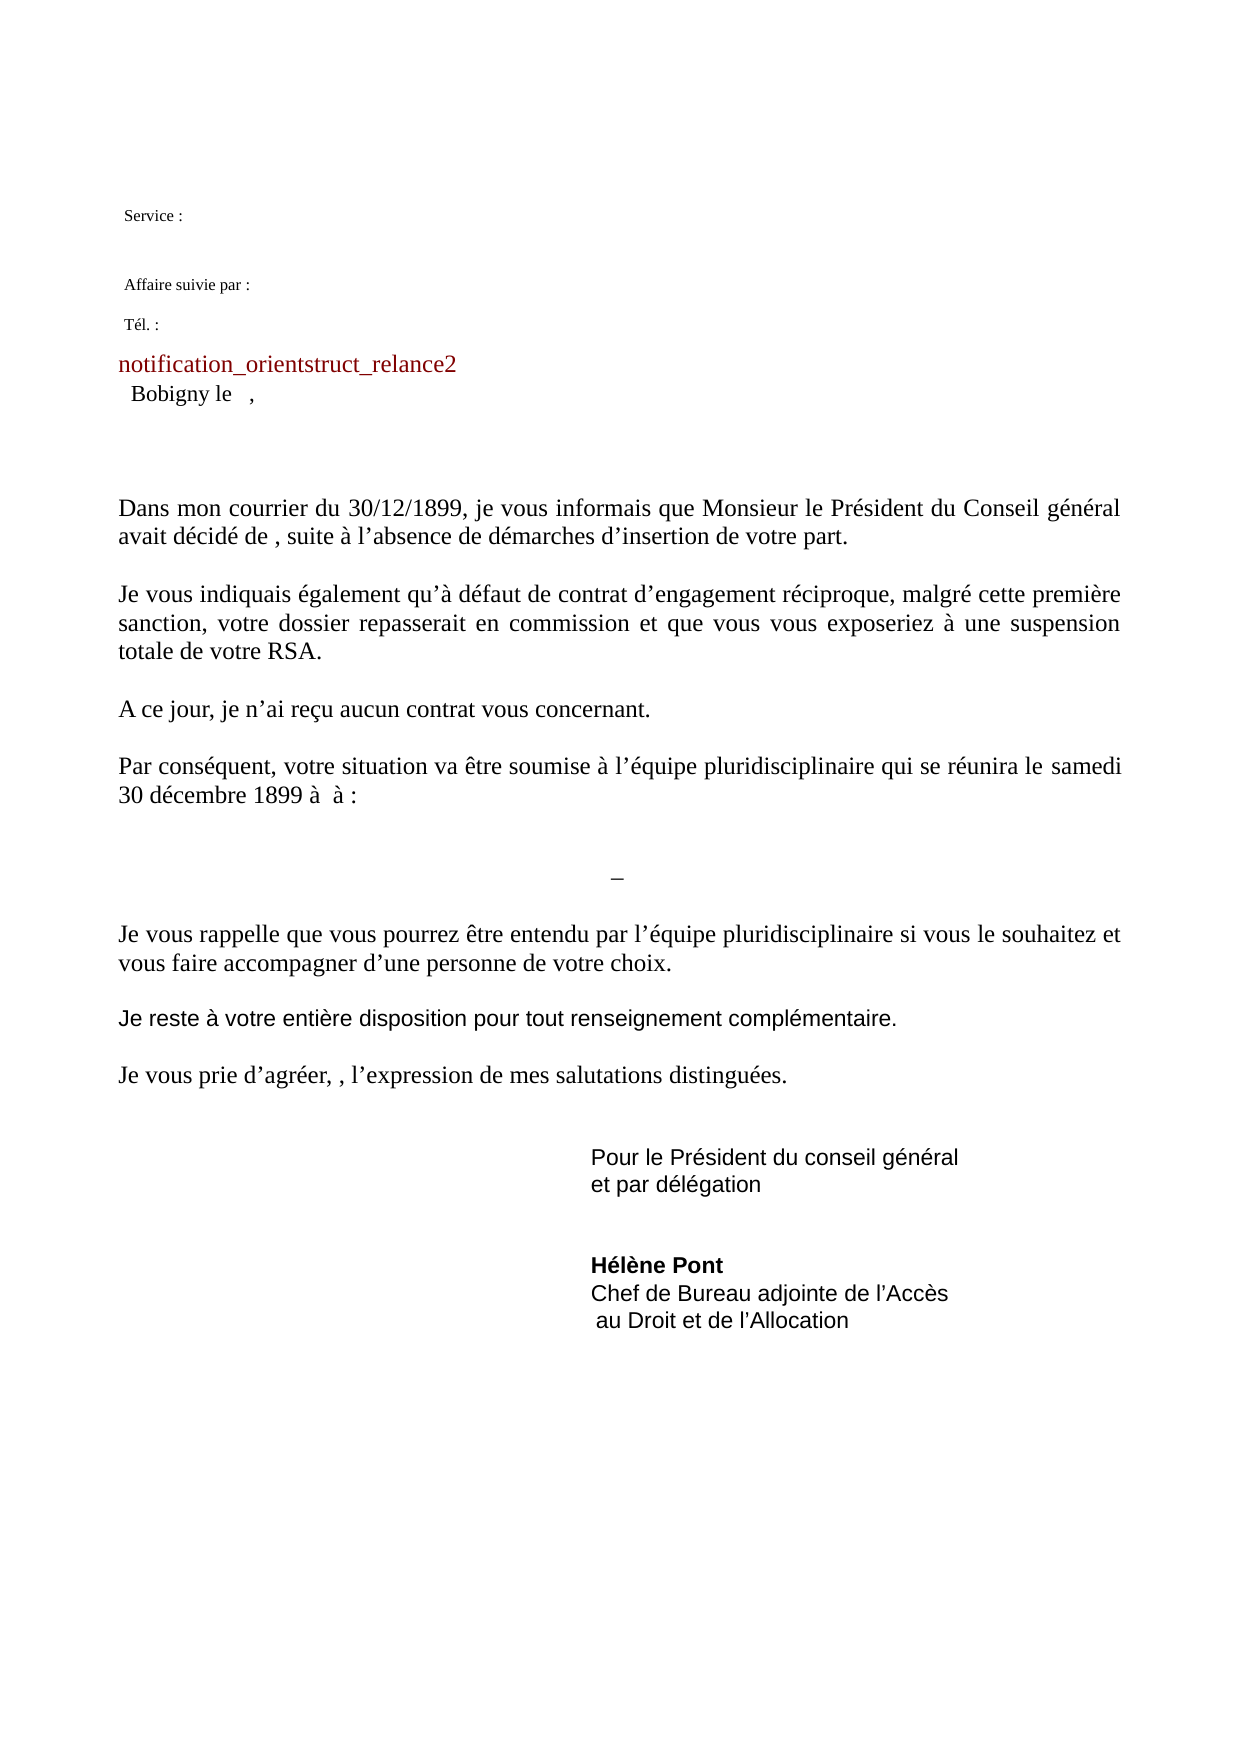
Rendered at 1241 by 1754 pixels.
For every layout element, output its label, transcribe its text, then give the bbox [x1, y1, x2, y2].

table_cell [260, 309, 658, 349]
table_cell [260, 269, 658, 309]
text Hélène Pont [591, 1252, 1122, 1279]
text Je vous indiquais également qu’à défaut de contrat d’engagement réciproque, malgré cette première sanction, votre dossier repasserait en commission et que vous vous exposeriez à une suspension totale de votre RSA. [118, 579, 1122, 665]
text Par conséquent, votre situation va être soumise à l’équipe pluridisciplinaire qui se réunira le samedi 30 décembre 1899 à à : [118, 751, 1122, 809]
text au Droit et de l’Allocation [596, 1306, 1122, 1333]
table_header [658, 159, 1122, 349]
text A ce jour, je n’ai reçu aucun contrat vous concernant. [118, 694, 1122, 723]
text Je reste à votre entière disposition pour tout renseignement complémentaire. [118, 1005, 1122, 1032]
text – [118, 862, 1122, 890]
text Chef de Bureau adjointe de l’Accès [591, 1279, 1122, 1306]
text notification_orientstruct_relance2 [118, 349, 1122, 378]
text Je vous rappelle que vous pourrez être entendu par l’équipe pluridisciplinaire si vous le souhaitez et vous faire accompagner d’une personne de votre choix. [118, 919, 1122, 977]
text Pour le Président du conseil général [591, 1143, 1122, 1171]
table_cell [260, 200, 658, 268]
text Dans mon courrier du 30/12/1899, je vous informais que Monsieur le Président du Conseil général avait décidé de , suite à l’absence de démarches d’insertion de votre part. [118, 493, 1122, 550]
text Je vous prie d’agréer, , l’expression de mes salutations distinguées. [118, 1061, 1122, 1089]
text Bobigny le , [118, 378, 1122, 406]
table_cell Tél. : [118, 309, 260, 349]
table_header [118, 159, 658, 199]
table_cell Service : [118, 200, 260, 268]
text et par délégation [591, 1171, 1122, 1198]
table_cell Affaire suivie par : [118, 269, 260, 309]
